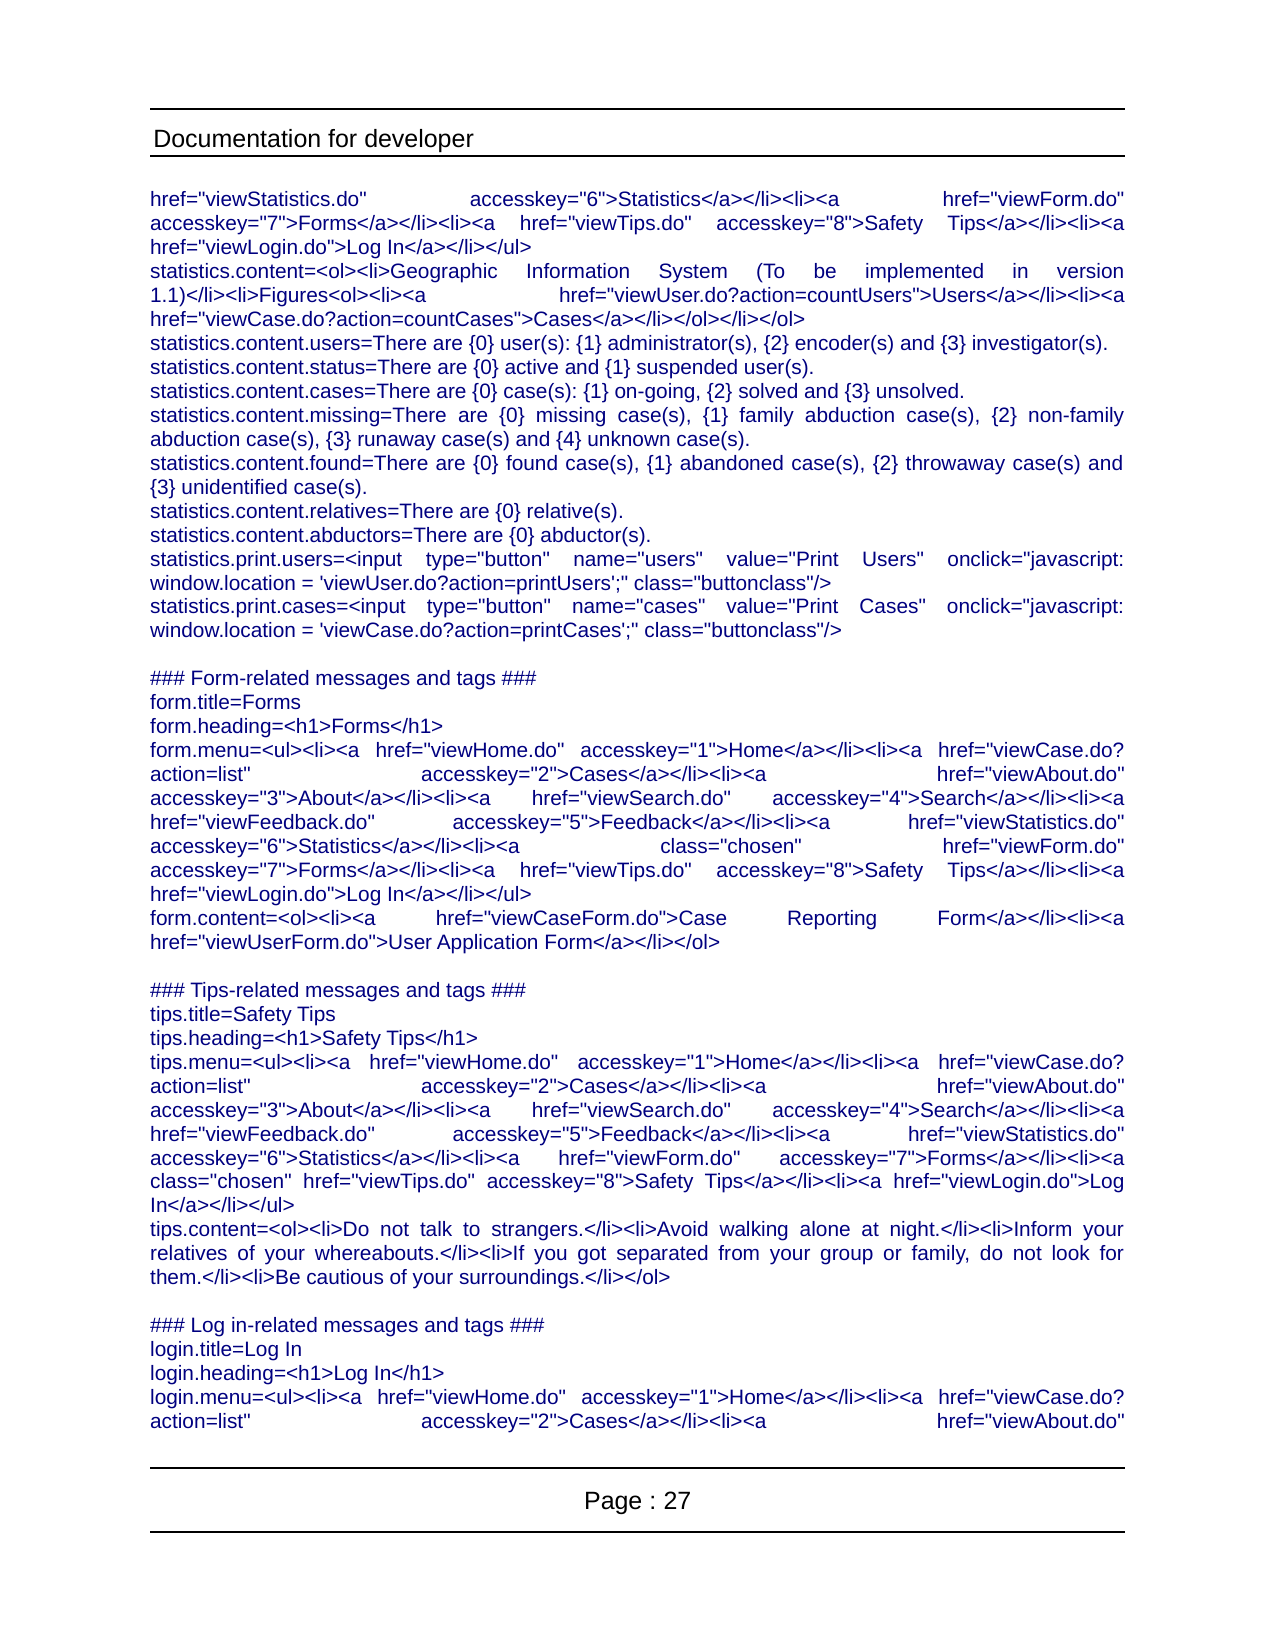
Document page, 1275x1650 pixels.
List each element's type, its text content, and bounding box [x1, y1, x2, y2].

text login.heading=<h1>Log In</h1> [150, 1361, 1125, 1385]
text statistics.content=<ol><li>Geographic Information System (To be implemented in version 1.1)</li><li>Figures<ol><li><a href="viewUser.do?action=countUsers">Users</a></li><li><a href="viewCase.do?action=countCases">Cases</a></li></ol></li></ol> [150, 259, 1125, 331]
text statistics.print.cases=<input type="button" name="cases" value="Print Cases" onclick="javascript: window.location = 'viewCase.do?action=printCases';" class="buttonclass"/> [150, 594, 1125, 642]
text tips.content=<ol><li>Do not talk to strangers.</li><li>Avoid walking alone at night.</li><li>Inform your relatives of your whereabouts.</li><li>If you got separated from your group or family, do not look for them.</li><li>Be cautious of your surroundings.</li></ol> [150, 1217, 1125, 1289]
text form.heading=<h1>Forms</h1> [150, 714, 1125, 738]
text statistics.content.abductors=There are {0} abductor(s). [150, 522, 1125, 546]
text ### Log in-related messages and tags ### [150, 1313, 1125, 1337]
text ### Tips-related messages and tags ### [150, 978, 1125, 1002]
text form.content=<ol><li><a href="viewCaseForm.do">Case Reporting Form</a></li><li><a href="viewUserForm.do">User Application Form</a></li></ol> [150, 906, 1125, 954]
text form.menu=<ul><li><a href="viewHome.do" accesskey="1">Home</a></li><li><a href="viewCase.do?action=list" accesskey="2">Cases</a></li><li><a href="viewAbout.do" accesskey="3">About</a></li><li><a href="viewSearch.do" accesskey="4">Search</a></li><li><a href="viewFeedback.do" accesskey="5">Feedback</a></li><li><a href="viewStatistics.do" accesskey="6">Statistics</a></li><li><a class="chosen" href="viewForm.do" accesskey="7">Forms</a></li><li><a href="viewTips.do" accesskey="8">Safety Tips</a></li><li><a href="viewLogin.do">Log In</a></li></ul> [150, 738, 1125, 906]
text tips.menu=<ul><li><a href="viewHome.do" accesskey="1">Home</a></li><li><a href="viewCase.do?action=list" accesskey="2">Cases</a></li><li><a href="viewAbout.do" accesskey="3">About</a></li><li><a href="viewSearch.do" accesskey="4">Search</a></li><li><a href="viewFeedback.do" accesskey="5">Feedback</a></li><li><a href="viewStatistics.do" accesskey="6">Statistics</a></li><li><a href="viewForm.do" accesskey="7">Forms</a></li><li><a class="chosen" href="viewTips.do" accesskey="8">Safety Tips</a></li><li><a href="viewLogin.do">Log In</a></li></ul> [150, 1049, 1125, 1217]
text href="viewStatistics.do" accesskey="6">Statistics</a></li><li><a href="viewForm.do" accesskey="7">Forms</a></li><li><a href="viewTips.do" accesskey="8">Safety Tips</a></li><li><a href="viewLogin.do">Log In</a></li></ul> [150, 187, 1125, 259]
text ### Form-related messages and tags ### [150, 666, 1125, 690]
text statistics.content.users=There are {0} user(s): {1} administrator(s), {2} encoder(s) and {3} investigator(s). [150, 331, 1125, 355]
text statistics.content.missing=There are {0} missing case(s), {1} family abduction case(s), {2} non-family abduction case(s), {3} runaway case(s) and {4} unknown case(s). [150, 403, 1125, 451]
text tips.title=Safety Tips [150, 1002, 1125, 1026]
text statistics.content.cases=There are {0} case(s): {1} on-going, {2} solved and {3} unsolved. [150, 379, 1125, 403]
text statistics.content.relatives=There are {0} relative(s). [150, 498, 1125, 522]
text statistics.content.found=There are {0} found case(s), {1} abandoned case(s), {2} throwaway case(s) and {3} unidentified case(s). [150, 451, 1125, 498]
text statistics.print.users=<input type="button" name="users" value="Print Users" onclick="javascript: window.location = 'viewUser.do?action=printUsers';" class="buttonclass"/> [150, 546, 1125, 594]
text login.menu=<ul><li><a href="viewHome.do" accesskey="1">Home</a></li><li><a href="viewCase.do?action=list" accesskey="2">Cases</a></li><li><a href="viewAbout.do" [150, 1385, 1125, 1433]
text form.title=Forms [150, 690, 1125, 714]
text login.title=Log In [150, 1337, 1125, 1361]
text tips.heading=<h1>Safety Tips</h1> [150, 1026, 1125, 1049]
text statistics.content.status=There are {0} active and {1} suspended user(s). [150, 355, 1125, 379]
